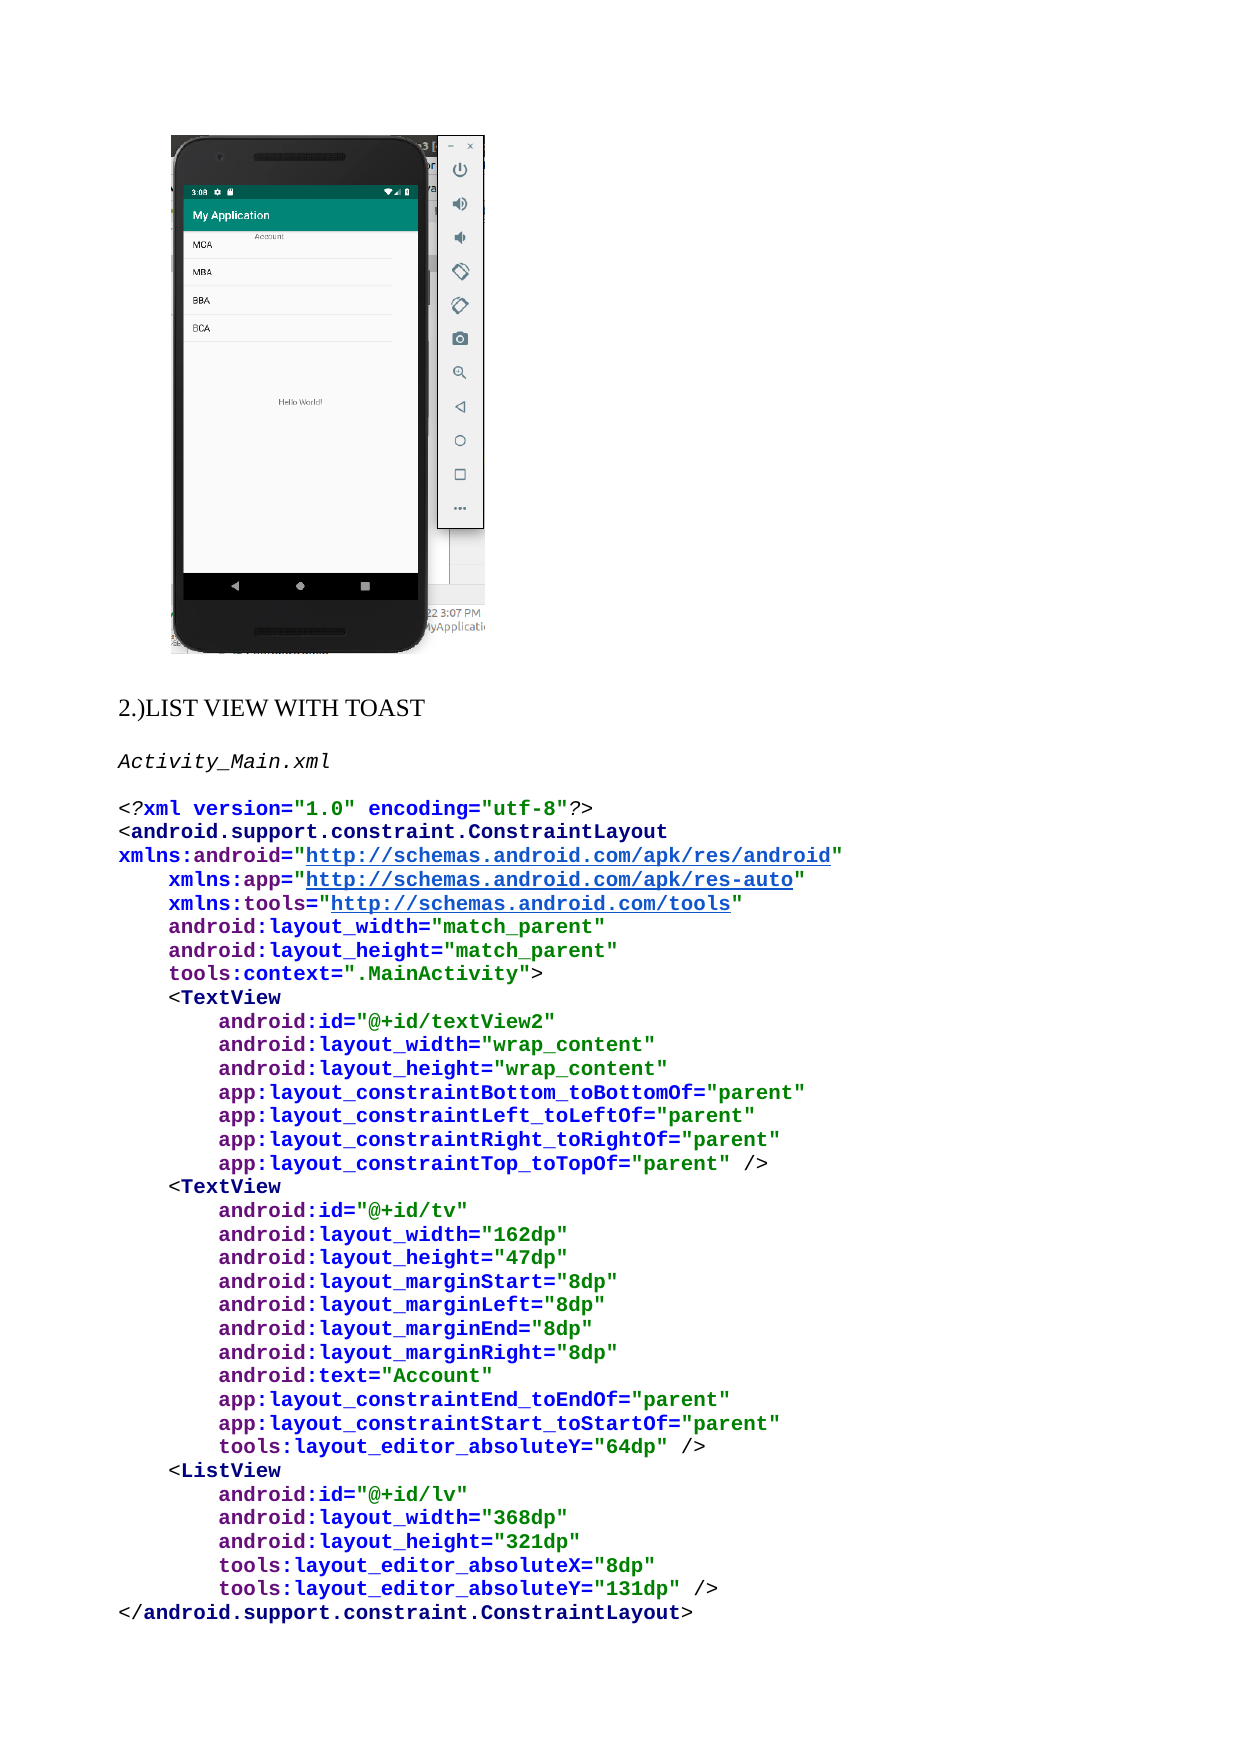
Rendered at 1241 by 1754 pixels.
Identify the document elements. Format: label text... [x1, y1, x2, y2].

text <?xml version="1.0" encoding="utf-8"?> [118, 798, 1122, 822]
text app:layout_constraintBottom_toBottomOf="parent" [118, 1082, 1122, 1105]
text xmlns:tools="http://schemas.android.com/tools" [118, 892, 1122, 916]
text app:layout_constraintTop_toTopOf="parent" /> [118, 1153, 1122, 1176]
text <ListView [118, 1460, 1122, 1484]
text android:layout_width="wrap_content" [118, 1034, 1122, 1058]
text app:layout_constraintEnd_toEndOf="parent" [118, 1389, 1122, 1413]
text app:layout_constraintStart_toStartOf="parent" [118, 1413, 1122, 1436]
text android:id="@+id/tv" [118, 1200, 1122, 1223]
text tools:layout_editor_absoluteX="8dp" [118, 1554, 1122, 1578]
text android:layout_height="match_parent" [118, 940, 1122, 963]
text app:layout_constraintRight_toRightOf="parent" [118, 1129, 1122, 1153]
text android:layout_width="162dp" [118, 1223, 1122, 1247]
text android:id="@+id/textView2" [118, 1011, 1122, 1034]
text </android.support.constraint.ConstraintLayout> [118, 1602, 1122, 1626]
text android:layout_height="wrap_content" [118, 1058, 1122, 1082]
text android:layout_height="47dp" [118, 1247, 1122, 1271]
text android:layout_width="368dp" [118, 1507, 1122, 1531]
text tools:layout_editor_absoluteY="131dp" /> [118, 1578, 1122, 1602]
text 2.)LIST VIEW WITH TOAST [118, 693, 1122, 722]
text android:layout_height="321dp" [118, 1531, 1122, 1554]
text <android.support.constraint.ConstraintLayout xmlns:android="http://schemas.android.com/apk/res/android" [118, 822, 1122, 869]
text <TextView [118, 987, 1122, 1011]
text tools:layout_editor_absoluteY="64dp" /> [118, 1436, 1122, 1460]
text tools:context=".MainActivity"> [118, 963, 1122, 987]
text android:layout_width="match_parent" [118, 916, 1122, 940]
text android:layout_marginLeft="8dp" [118, 1294, 1122, 1318]
text xmlns:app="http://schemas.android.com/apk/res-auto" [118, 869, 1122, 892]
picture [171, 135, 485, 654]
text android:layout_marginEnd="8dp" [118, 1318, 1122, 1342]
text Activity_Main.xml [118, 751, 1122, 774]
text android:layout_marginStart="8dp" [118, 1271, 1122, 1294]
text app:layout_constraintLeft_toLeftOf="parent" [118, 1105, 1122, 1129]
text <TextView [118, 1176, 1122, 1200]
text android:text="Account" [118, 1365, 1122, 1389]
text android:layout_marginRight="8dp" [118, 1342, 1122, 1365]
text android:id="@+id/lv" [118, 1484, 1122, 1507]
